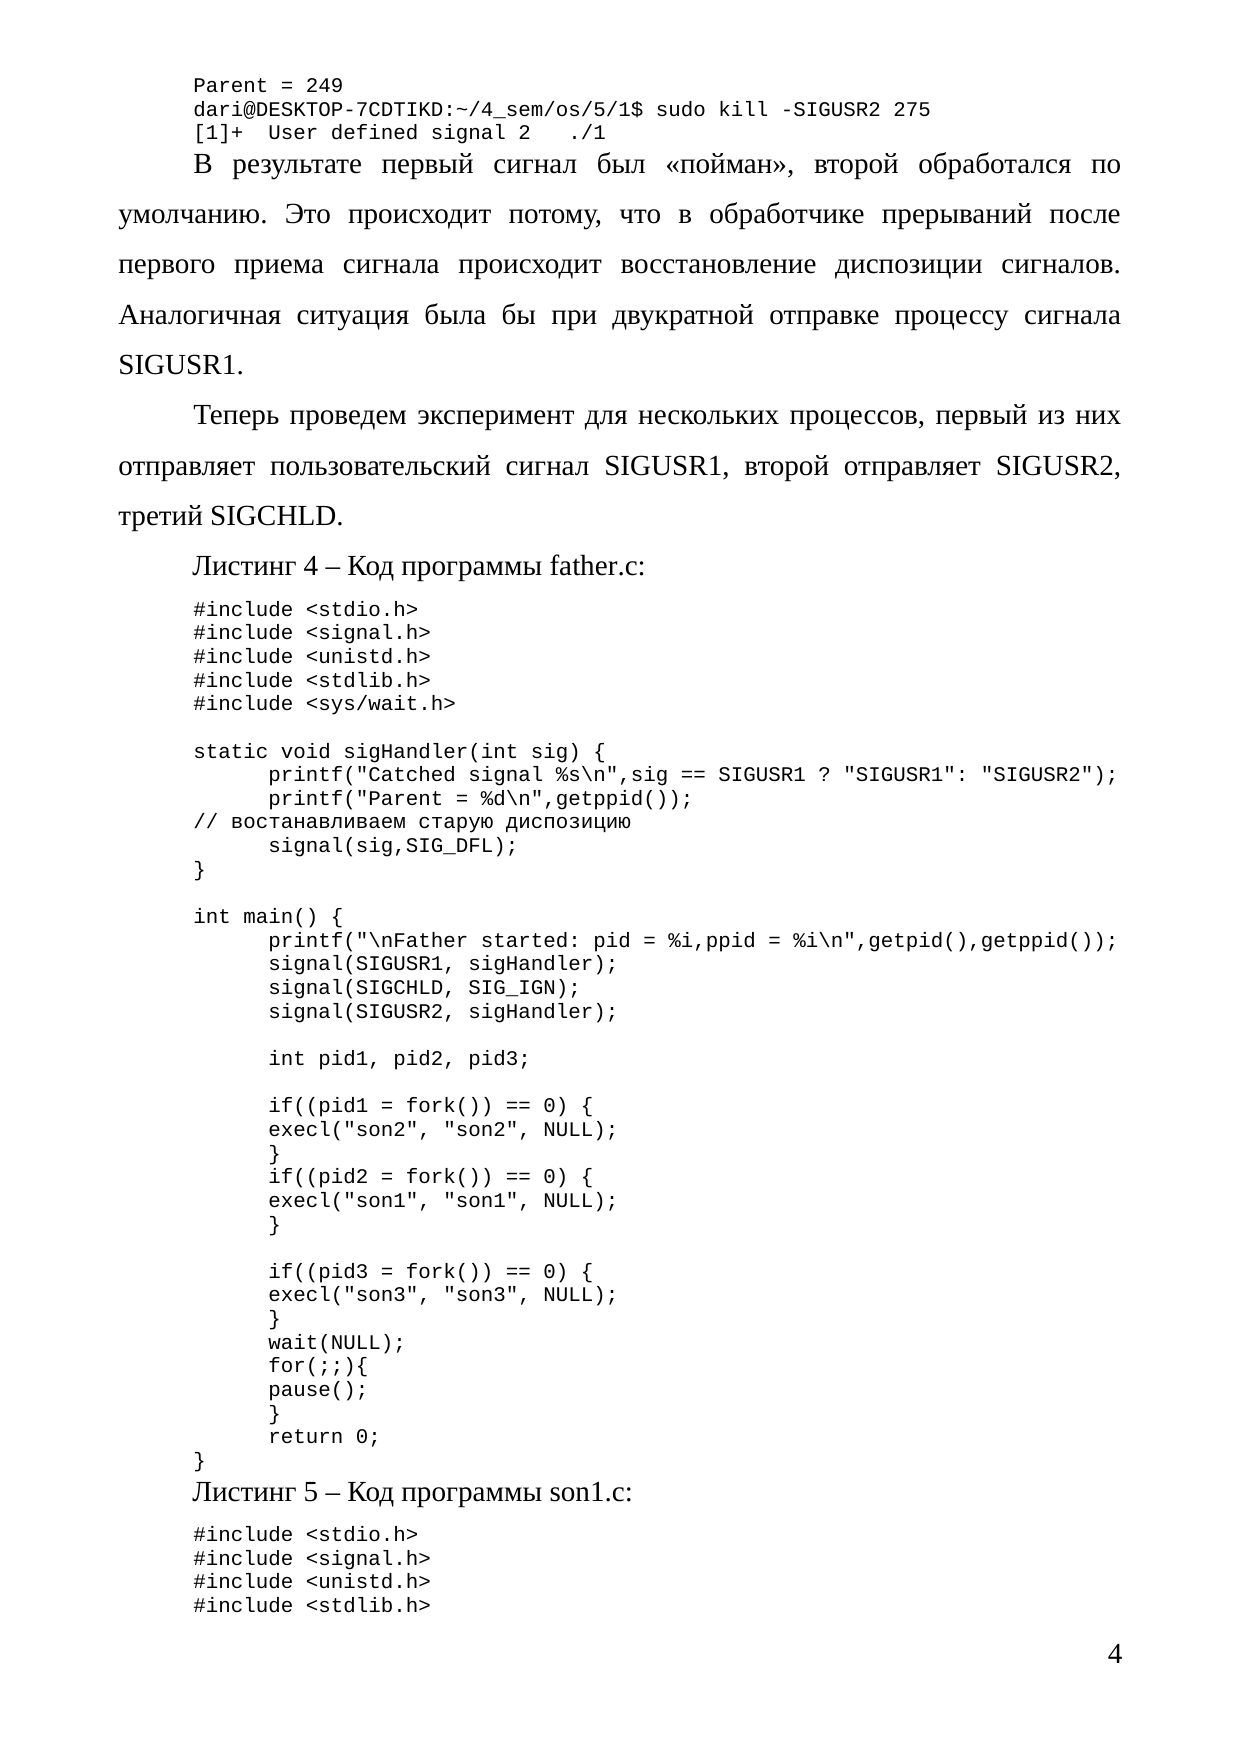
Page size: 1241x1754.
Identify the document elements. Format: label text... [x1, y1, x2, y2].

text pause(); [193, 1379, 1122, 1403]
text wait(NULL); [193, 1332, 1122, 1355]
text for(;;){ [193, 1355, 1122, 1379]
text #include <unistd.h> [193, 646, 1122, 670]
text signal(sig,SIG_DFL); [193, 835, 1122, 859]
text Листинг 4 – Код программы father.c: [118, 548, 1122, 582]
text #include <unistd.h> [193, 1571, 1122, 1595]
text В результате первый сигнал был «пойман», второй обработался по умолчанию. Это происходит потому, что в обработчике прерываний после первого приема сигнала происходит восстановление диспозиции сигналов. Аналогичная ситуация была бы при двукратной отправке процессу сигнала SIGUSR1. [118, 146, 1122, 381]
text execl("son1", "son1", NULL); [193, 1190, 1122, 1213]
text int main() { [193, 906, 1122, 930]
text static void sigHandler(int sig) { [193, 741, 1122, 764]
text #include <signal.h> [193, 622, 1122, 646]
text signal(SIGUSR2, sigHandler); [193, 1001, 1122, 1024]
text if((pid2 = fork()) == 0) { [193, 1166, 1122, 1190]
text // востанавливаем старую диспозицию [193, 812, 1122, 835]
text } [193, 1403, 1122, 1426]
text #include <stdio.h> [193, 1524, 1122, 1548]
text printf("\nFather started: pid = %i,ppid = %i\n",getpid(),getppid()); [193, 930, 1122, 953]
text signal(SIGUSR1, sigHandler); [193, 953, 1122, 977]
text signal(SIGCHLD, SIG_IGN); [193, 977, 1122, 1001]
text execl("son2", "son2", NULL); [193, 1119, 1122, 1143]
text } [193, 859, 1122, 882]
text } [193, 1213, 1122, 1237]
text #include <signal.h> [193, 1548, 1122, 1571]
text Parent = 249 [193, 75, 1122, 99]
text #include <stdlib.h> [193, 1595, 1122, 1618]
text Теперь проведем эксперимент для нескольких процессов, первый из них отправляет пользовательский сигнал SIGUSR1, второй отправляет SIGUSR2, третий SIGCHLD. [118, 397, 1122, 532]
text return 0; [193, 1426, 1122, 1450]
text #include <sys/wait.h> [193, 693, 1122, 717]
text printf("Catched signal %s\n",sig == SIGUSR1 ? "SIGUSR1": "SIGUSR2"); [193, 764, 1122, 788]
text } [193, 1450, 1122, 1474]
text execl("son3", "son3", NULL); [193, 1284, 1122, 1308]
text [1]+ User defined signal 2 ./1 [193, 122, 1122, 146]
text } [193, 1143, 1122, 1166]
text Листинг 5 – Код программы son1.c: [118, 1474, 1122, 1507]
text int pid1, pid2, pid3; [193, 1048, 1122, 1072]
text if((pid3 = fork()) == 0) { [193, 1261, 1122, 1284]
text #include <stdlib.h> [193, 670, 1122, 693]
text printf("Parent = %d\n",getppid()); [193, 788, 1122, 812]
text #include <stdio.h> [193, 599, 1122, 622]
text } [193, 1308, 1122, 1332]
text dari@DESKTOP-7CDTIKD:~/4_sem/os/5/1$ sudo kill -SIGUSR2 275 [193, 99, 1122, 122]
text if((pid1 = fork()) == 0) { [193, 1095, 1122, 1119]
